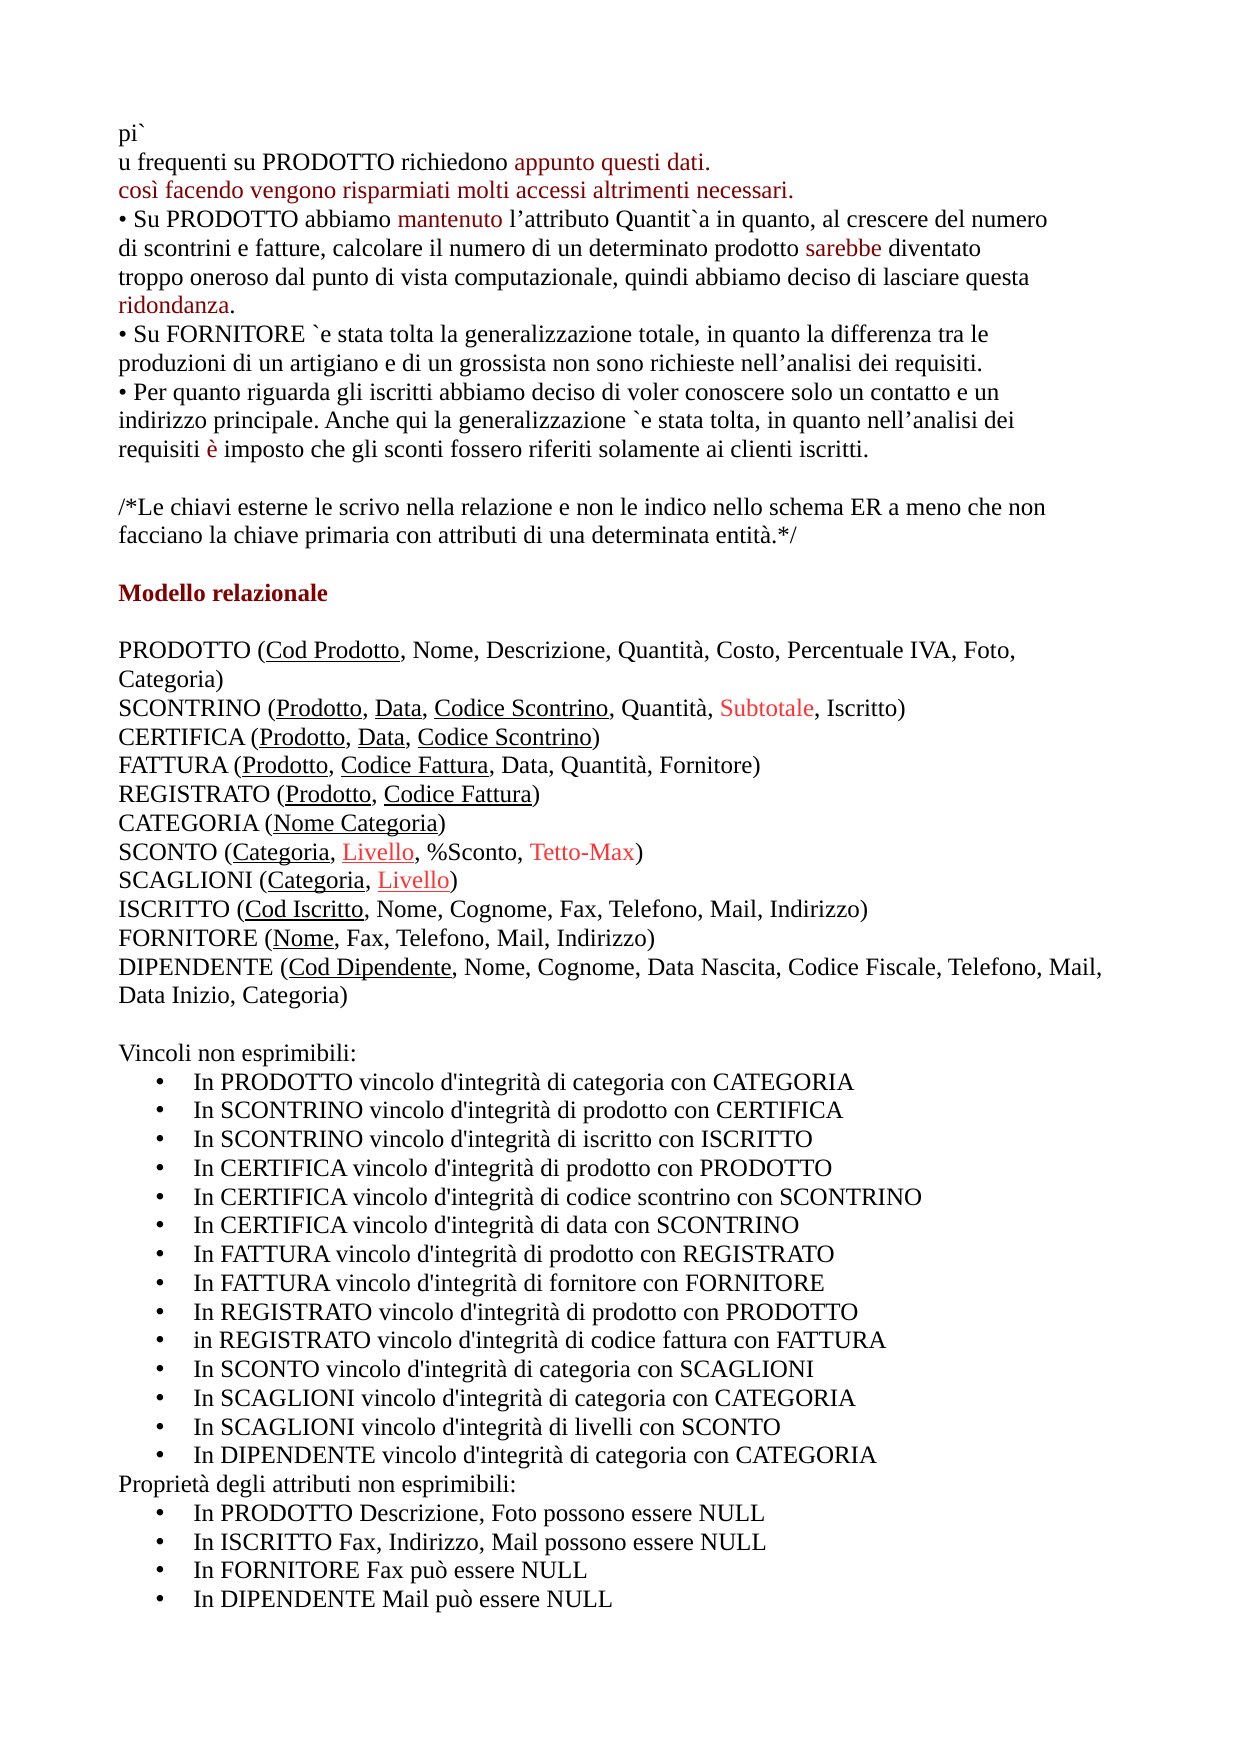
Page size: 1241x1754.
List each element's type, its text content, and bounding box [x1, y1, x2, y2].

list In CERTIFICA vincolo d'integrità di data con SCONTRINO [156, 1211, 1122, 1239]
list In PRODOTTO vincolo d'integrità di categoria con CATEGORIA [156, 1067, 1122, 1096]
list In CERTIFICA vincolo d'integrità di codice scontrino con SCONTRINO [156, 1182, 1122, 1211]
list In DIPENDENTE Mail può essere NULL [156, 1584, 1122, 1613]
text troppo oneroso dal punto di vista computazionale, quindi abbiamo deciso di lasciare questa [118, 262, 1122, 291]
text CATEGORIA (Nome Categoria) [118, 808, 1122, 837]
text di scontrini e fatture, calcolare il numero di un determinato prodotto sarebbe diventato [118, 233, 1122, 262]
text SCAGLIONI (Categoria, Livello) [118, 866, 1122, 894]
text • Su FORNITORE `e stata tolta la generalizzazione totale, in quanto la differenza tra le [118, 319, 1122, 348]
list in REGISTRATO vincolo d'integrità di codice fattura con FATTURA [156, 1326, 1122, 1354]
text ISCRITTO (Cod Iscritto, Nome, Cognome, Fax, Telefono, Mail, Indirizzo) [118, 894, 1122, 923]
text /*Le chiavi esterne le scrivo nella relazione e non le indico nello schema ER a meno che non facciano la chiave primaria con attributi di una determinata entità.*/ [118, 492, 1122, 549]
list In REGISTRATO vincolo d'integrità di prodotto con PRODOTTO [156, 1297, 1122, 1326]
text Modello relazionale [118, 578, 1122, 607]
text SCONTO (Categoria, Livello, %Sconto, Tetto-Max) [118, 837, 1122, 866]
text requisiti è imposto che gli sconti fossero riferiti solamente ai clienti iscritti. [118, 434, 1122, 463]
text Vincoli non esprimibili: [118, 1038, 1122, 1067]
text DIPENDENTE (Cod Dipendente, Nome, Cognome, Data Nascita, Codice Fiscale, Telefono, Mail, Data Inizio, Categoria) [118, 952, 1122, 1009]
text FORNITORE (Nome, Fax, Telefono, Mail, Indirizzo) [118, 923, 1122, 952]
text SCONTRINO (Prodotto, Data, Codice Scontrino, Quantità, Subtotale, Iscritto) [118, 693, 1122, 722]
text REGISTRATO (Prodotto, Codice Fattura) [118, 779, 1122, 808]
text Proprietà degli attributi non esprimibili: [118, 1469, 1122, 1498]
text • Per quanto riguarda gli iscritti abbiamo deciso di voler conoscere solo un contatto e un [118, 377, 1122, 406]
text u frequenti su PRODOTTO richiedono appunto questi dati. [118, 147, 1122, 176]
list In SCONTRINO vincolo d'integrità di iscritto con ISCRITTO [156, 1124, 1122, 1153]
text CERTIFICA (Prodotto, Data, Codice Scontrino) [118, 722, 1122, 751]
list In FATTURA vincolo d'integrità di fornitore con FORNITORE [156, 1268, 1122, 1297]
list In FATTURA vincolo d'integrità di prodotto con REGISTRATO [156, 1239, 1122, 1268]
text FATTURA (Prodotto, Codice Fattura, Data, Quantità, Fornitore) [118, 751, 1122, 779]
text così facendo vengono risparmiati molti accessi altrimenti necessari. [118, 176, 1122, 204]
list In ISCRITTO Fax, Indirizzo, Mail possono essere NULL [156, 1527, 1122, 1556]
list In FORNITORE Fax può essere NULL [156, 1556, 1122, 1584]
text • Su PRODOTTO abbiamo mantenuto l’attributo Quantit`a in quanto, al crescere del numero [118, 204, 1122, 233]
list In SCONTO vincolo d'integrità di categoria con SCAGLIONI [156, 1354, 1122, 1383]
text pi` [118, 118, 1122, 147]
list In SCAGLIONI vincolo d'integrità di categoria con CATEGORIA [156, 1383, 1122, 1412]
list In SCAGLIONI vincolo d'integrità di livelli con SCONTO [156, 1412, 1122, 1441]
list In DIPENDENTE vincolo d'integrità di categoria con CATEGORIA [156, 1441, 1122, 1469]
text PRODOTTO (Cod Prodotto, Nome, Descrizione, Quantità, Costo, Percentuale IVA, Foto, Categoria) [118, 636, 1122, 693]
list In PRODOTTO Descrizione, Foto possono essere NULL [156, 1498, 1122, 1527]
text indirizzo principale. Anche qui la generalizzazione `e stata tolta, in quanto nell’analisi dei [118, 406, 1122, 434]
list In SCONTRINO vincolo d'integrità di prodotto con CERTIFICA [156, 1096, 1122, 1124]
text ridondanza. [118, 291, 1122, 319]
text produzioni di un artigiano e di un grossista non sono richieste nell’analisi dei requisiti. [118, 348, 1122, 377]
list In CERTIFICA vincolo d'integrità di prodotto con PRODOTTO [156, 1153, 1122, 1182]
